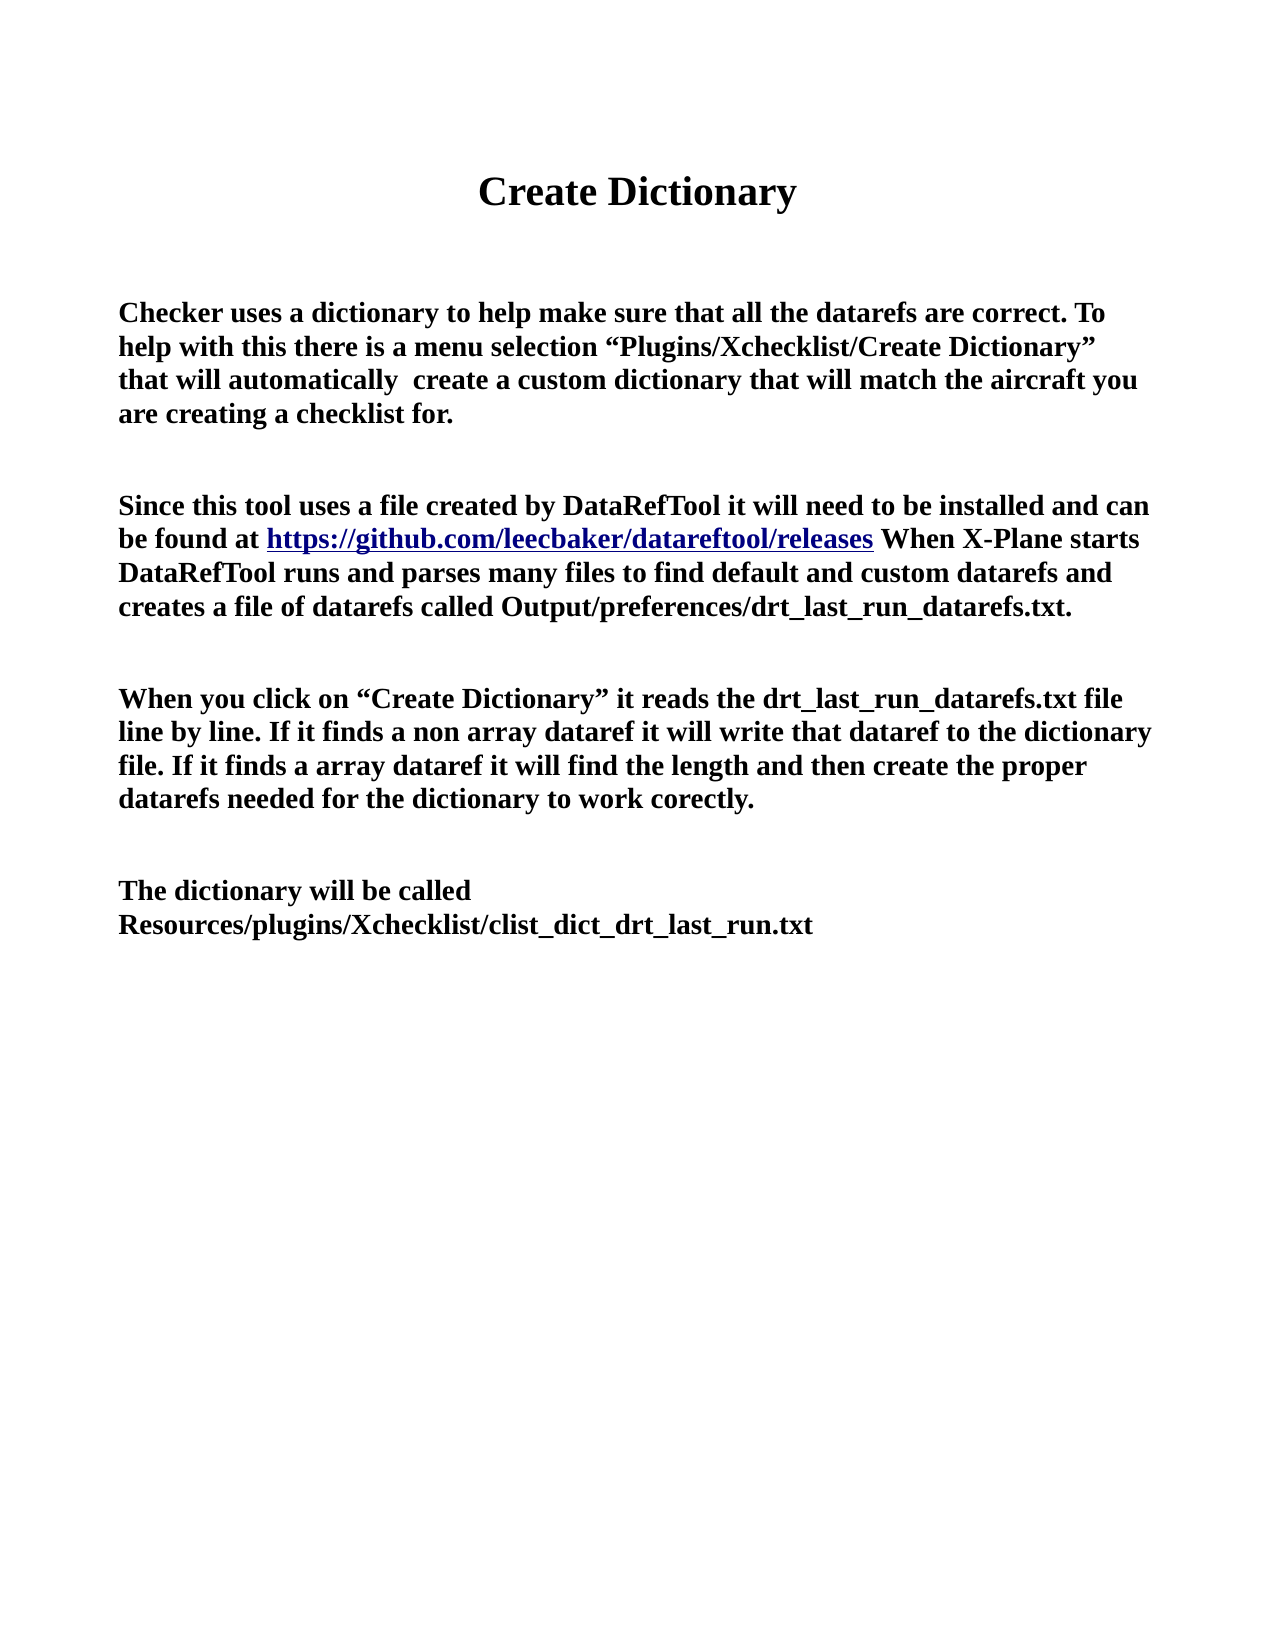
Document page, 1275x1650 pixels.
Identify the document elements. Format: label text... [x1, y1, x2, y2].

text Since this tool uses a file created by DataRefTool it will need to be installed and can be found at https://github.com/leecbaker/datareftool/releases When X-Plane starts DataRefTool runs and parses many files to find default and custom datarefs and creates a file of datarefs called Output/preferences/drt_last_run_datarefs.txt. [118, 488, 1157, 622]
text Create Dictionary [118, 166, 1157, 214]
text The dictionary will be called Resources/plugins/Xchecklist/clist_dict_drt_last_run.txt [118, 873, 1157, 941]
text Checker uses a dictionary to help make sure that all the datarefs are correct. To help with this there is a menu selection “Plugins/Xchecklist/Create Dictionary” that will automatically create a custom dictionary that will match the aircraft you are creating a checklist for. [118, 295, 1157, 429]
text When you click on “Create Dictionary” it reads the drt_last_run_datarefs.txt file line by line. If it finds a non array dataref it will write that dataref to the dictionary file. If it finds a array dataref it will find the length and then create the proper datarefs needed for the dictionary to work corectly. [118, 681, 1157, 815]
